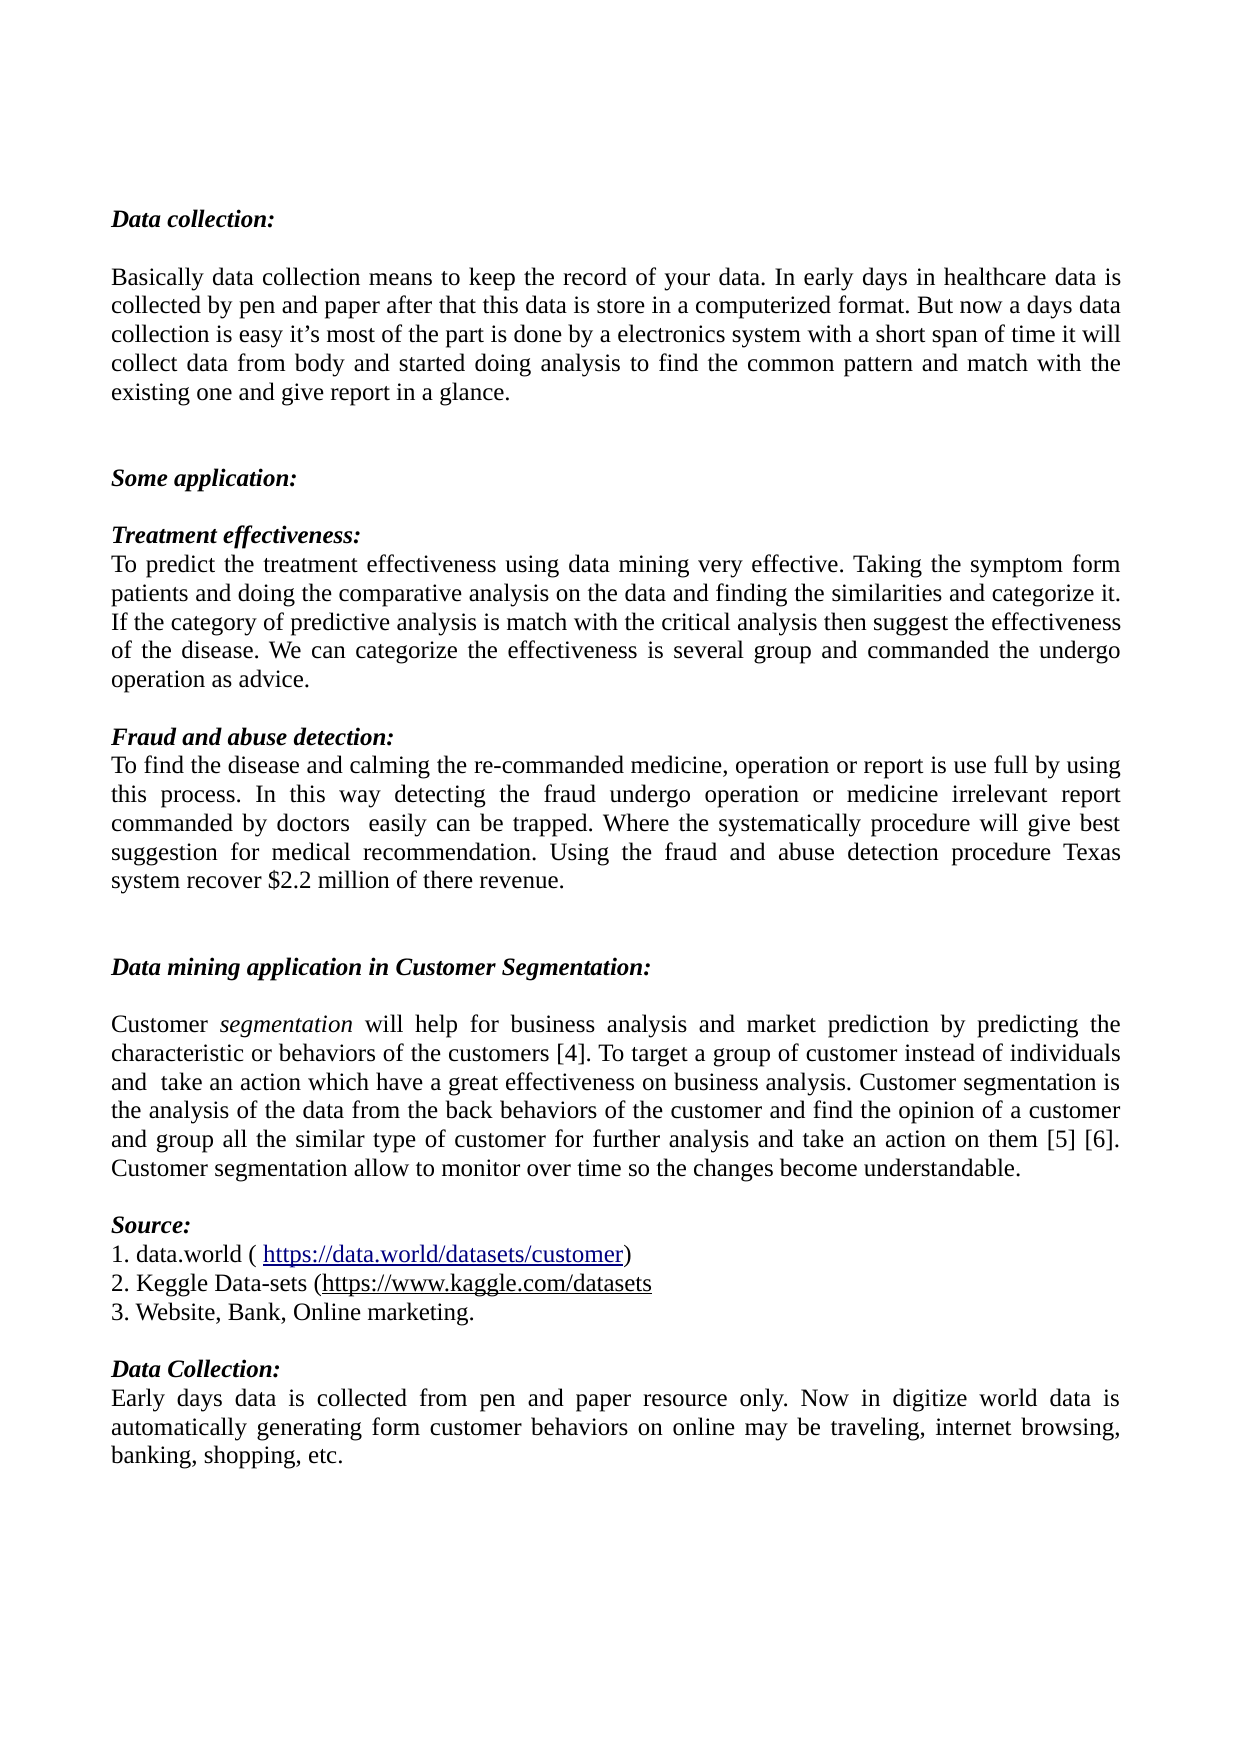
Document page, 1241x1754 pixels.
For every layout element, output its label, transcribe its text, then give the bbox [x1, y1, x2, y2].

text 2. Keggle Data-sets (https://www.kaggle.com/datasets [111, 1268, 1122, 1297]
text Data Collection: [111, 1354, 1122, 1383]
text Early days data is collected from pen and paper resource only. Now in digitize world data is automatically generating form customer behaviors on online may be traveling, internet browsing, banking, shopping, etc. [111, 1383, 1122, 1469]
text Treatment effectiveness: [111, 521, 1122, 549]
text 1. data.world ( https://data.world/datasets/customer) [111, 1239, 1122, 1268]
text Customer segmentation will help for business analysis and market prediction by predicting the characteristic or behaviors of the customers [4]. To target a group of customer instead of individuals and take an action which have a great effectiveness on business analysis. Customer segmentation is the analysis of the data from the back behaviors of the customer and find the opinion of a customer and group all the similar type of customer for further analysis and take an action on them [5] [6]. Customer segmentation allow to monitor over time so the changes become understandable. [111, 1009, 1122, 1182]
text Source: [111, 1211, 1122, 1239]
text 3. Website, Bank, Online marketing. [111, 1297, 1122, 1326]
text Fraud and abuse detection: [111, 722, 1122, 751]
text To find the disease and calming the re-commanded medicine, operation or report is use full by using this process. In this way detecting the fraud undergo operation or medicine irrelevant report commanded by doctors easily can be trapped. Where the systematically procedure will give best suggestion for medical recommendation. Using the fraud and abuse detection procedure Texas system recover $2.2 million of there revenue. [111, 751, 1122, 894]
text Some application: [111, 463, 1122, 492]
text Basically data collection means to keep the record of your data. In early days in healthcare data is collected by pen and paper after that this data is store in a computerized format. But now a days data collection is easy it’s most of the part is done by a electronics system with a short span of time it will collect data from body and started doing analysis to find the common pattern and match with the existing one and give report in a glance. [111, 262, 1122, 406]
text Data mining application in Customer Segmentation: [111, 952, 1122, 981]
text To predict the treatment effectiveness using data mining very effective. Taking the symptom form patients and doing the comparative analysis on the data and finding the similarities and categorize it. If the category of predictive analysis is match with the critical analysis then suggest the effectiveness of the disease. We can categorize the effectiveness is several group and commanded the undergo operation as advice. [111, 549, 1122, 693]
text Data collection: [111, 204, 1122, 233]
